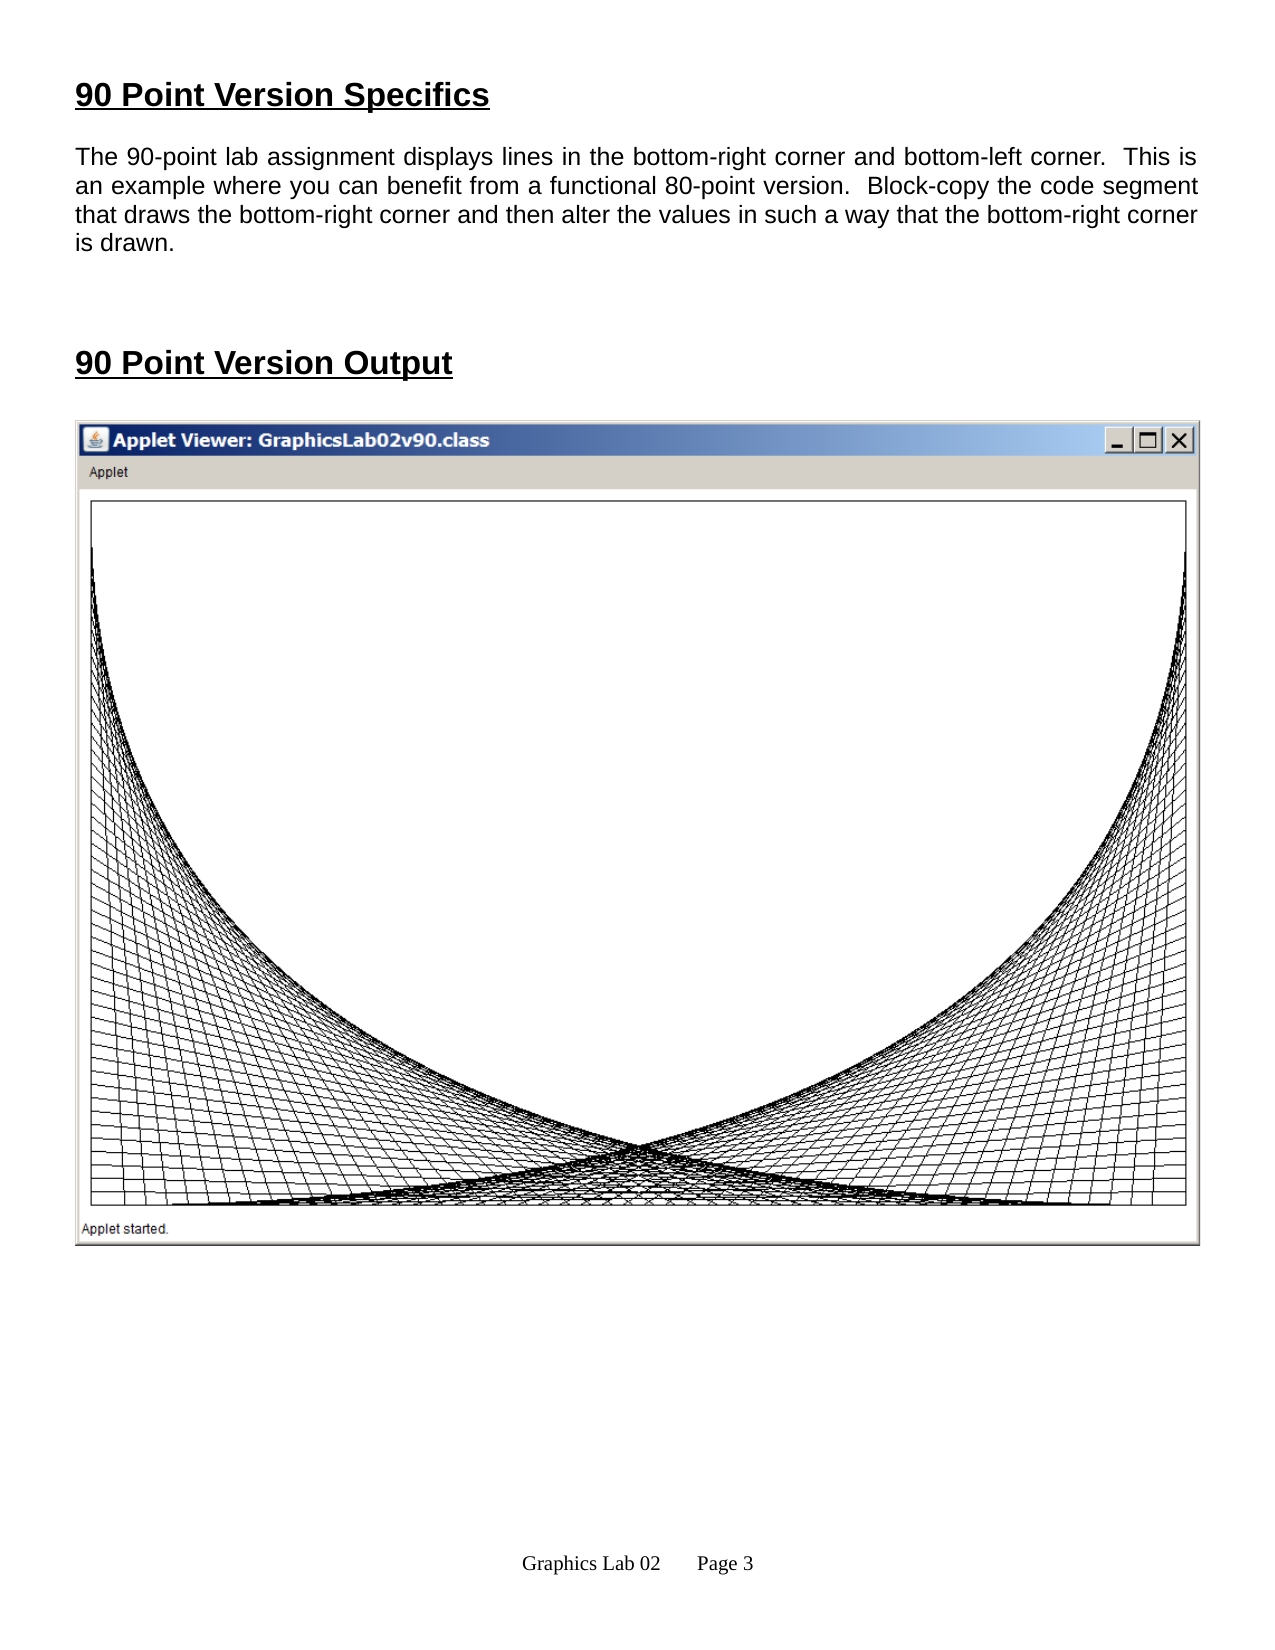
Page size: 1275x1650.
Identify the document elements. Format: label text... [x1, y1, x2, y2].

text 90 Point Version Specifics [75, 75, 1200, 113]
picture [75, 420, 1200, 1246]
text 90 Point Version Output [75, 343, 1200, 382]
text The 90-point lab assignment displays lines in the bottom-right corner and bottom-left corner. This is an example where you can benefit from a functional 80-point version. Block-copy the code segment that draws the bottom-right corner and then alter the values in such a way that the bottom-right corner is drawn. [75, 142, 1200, 257]
